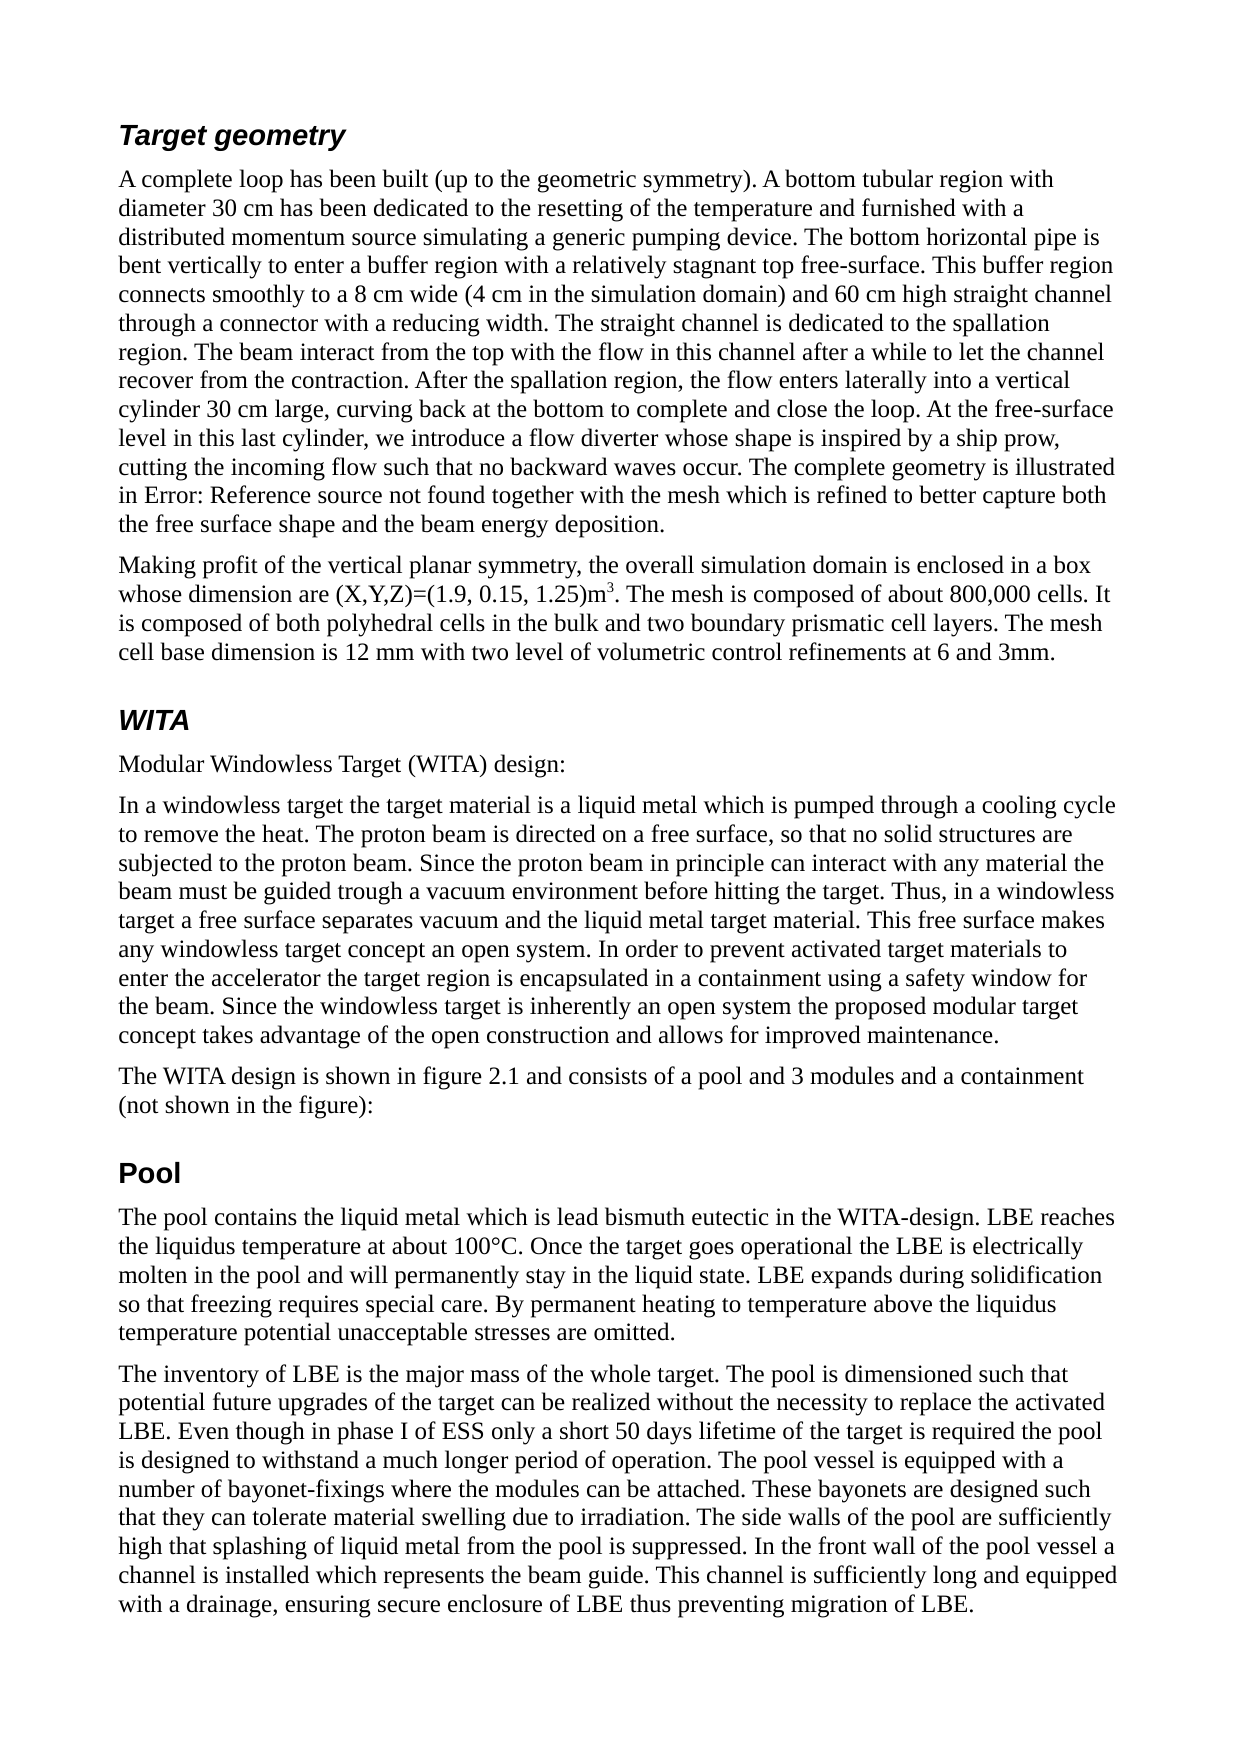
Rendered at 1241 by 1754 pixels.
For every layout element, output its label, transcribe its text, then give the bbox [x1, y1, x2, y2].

text The WITA design is shown in figure 2.1 and consists of a pool and 3 modules and a containment (not shown in the figure): [118, 1061, 1122, 1119]
text The inventory of LBE is the major mass of the whole target. The pool is dimensioned such that potential future upgrades of the target can be realized without the necessity to replace the activated LBE. Even though in phase I of ESS only a short 50 days lifetime of the target is required the pool is designed to withstand a much longer period of operation. The pool vessel is equipped with a number of bayonet-fixings where the modules can be attached. These bayonets are designed such that they can tolerate material swelling due to irradiation. The side walls of the pool are sufficiently high that splashing of liquid metal from the pool is suppressed. In the front wall of the pool vessel a channel is installed which represents the beam guide. This channel is sufficiently long and equipped with a drainage, ensuring secure enclosure of LBE thus preventing migration of LBE. [118, 1359, 1122, 1617]
subtitle WITA [118, 703, 1122, 736]
text Making profit of the vertical planar symmetry, the overall simulation domain is enclosed in a box whose dimension are (X,Y,Z)=(1.9, 0.15, 1.25)m3. The mesh is composed of about 800,000 cells. It is composed of both polyhedral cells in the bulk and two boundary prismatic cell layers. The mesh cell base dimension is 12 mm with two level of volumetric control refinements at 6 and 3mm. [118, 550, 1122, 665]
subtitle Pool [118, 1156, 1122, 1190]
text Modular Windowless Target (WITA) design: [118, 749, 1122, 778]
text A complete loop has been built (up to the geometric symmetry). A bottom tubular region with diameter 30 cm has been dedicated to the resetting of the temperature and furnished with a distributed momentum source simulating a generic pumping device. The bottom horizontal pipe is bent vertically to enter a buffer region with a relatively stagnant top free-surface. This buffer region connects smoothly to a 8 cm wide (4 cm in the simulation domain) and 60 cm high straight channel through a connector with a reducing width. The straight channel is dedicated to the spallation region. The beam interact from the top with the flow in this channel after a while to let the channel recover from the contraction. After the spallation region, the flow enters laterally into a vertical cylinder 30 cm large, curving back at the bottom to complete and close the loop. At the free-surface level in this last cylinder, we introduce a flow diverter whose shape is inspired by a ship prow, cutting the incoming flow such that no backward waves occur. The complete geometry is illustrated in Error: Reference source not found together with the mesh which is refined to better capture both the free surface shape and the beam energy deposition. [118, 164, 1122, 538]
subtitle Target geometry [118, 118, 1122, 152]
text The pool contains the liquid metal which is lead bismuth eutectic in the WITA-design. LBE reaches the liquidus temperature at about 100°C. Once the target goes operational the LBE is electrically molten in the pool and will permanently stay in the liquid state. LBE expands during solidification so that freezing requires special care. By permanent heating to temperature above the liquidus temperature potential unacceptable stresses are omitted. [118, 1202, 1122, 1346]
text In a windowless target the target material is a liquid metal which is pumped through a cooling cycle to remove the heat. The proton beam is directed on a free surface, so that no solid structures are subjected to the proton beam. Since the proton beam in principle can interact with any material the beam must be guided trough a vacuum environment before hitting the target. Thus, in a windowless target a free surface separates vacuum and the liquid metal target material. This free surface makes any windowless target concept an open system. In order to prevent activated target materials to enter the accelerator the target region is encapsulated in a containment using a safety window for the beam. Since the windowless target is inherently an open system the proposed modular target concept takes advantage of the open construction and allows for improved maintenance. [118, 790, 1122, 1049]
